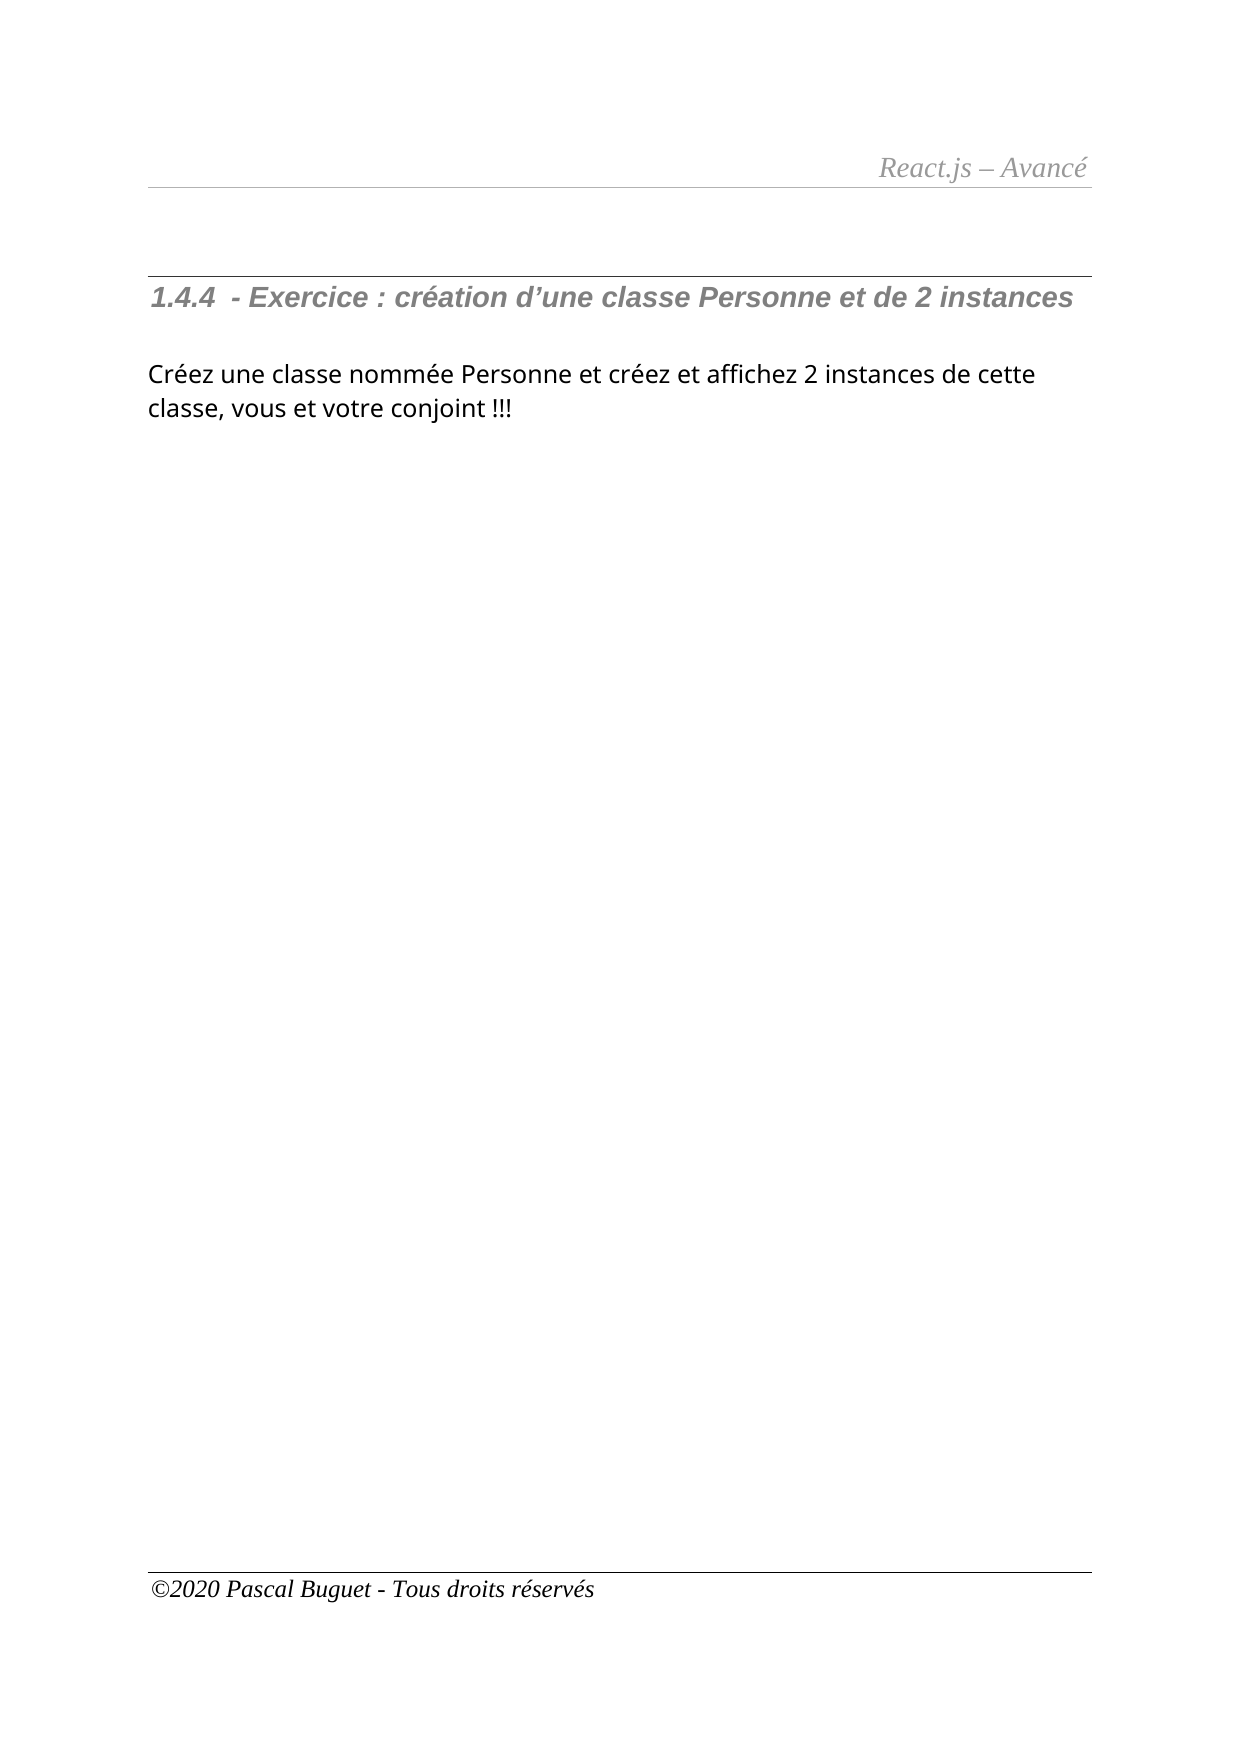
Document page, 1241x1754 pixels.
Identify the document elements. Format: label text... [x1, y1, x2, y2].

text Créez une classe nommée Personne et créez et affichez 2 instances de cette classe, vous et votre conjoint !!! [148, 356, 1092, 424]
subtitle - Exercice : création d’une classe Personne et de 2 instances [148, 277, 1092, 316]
